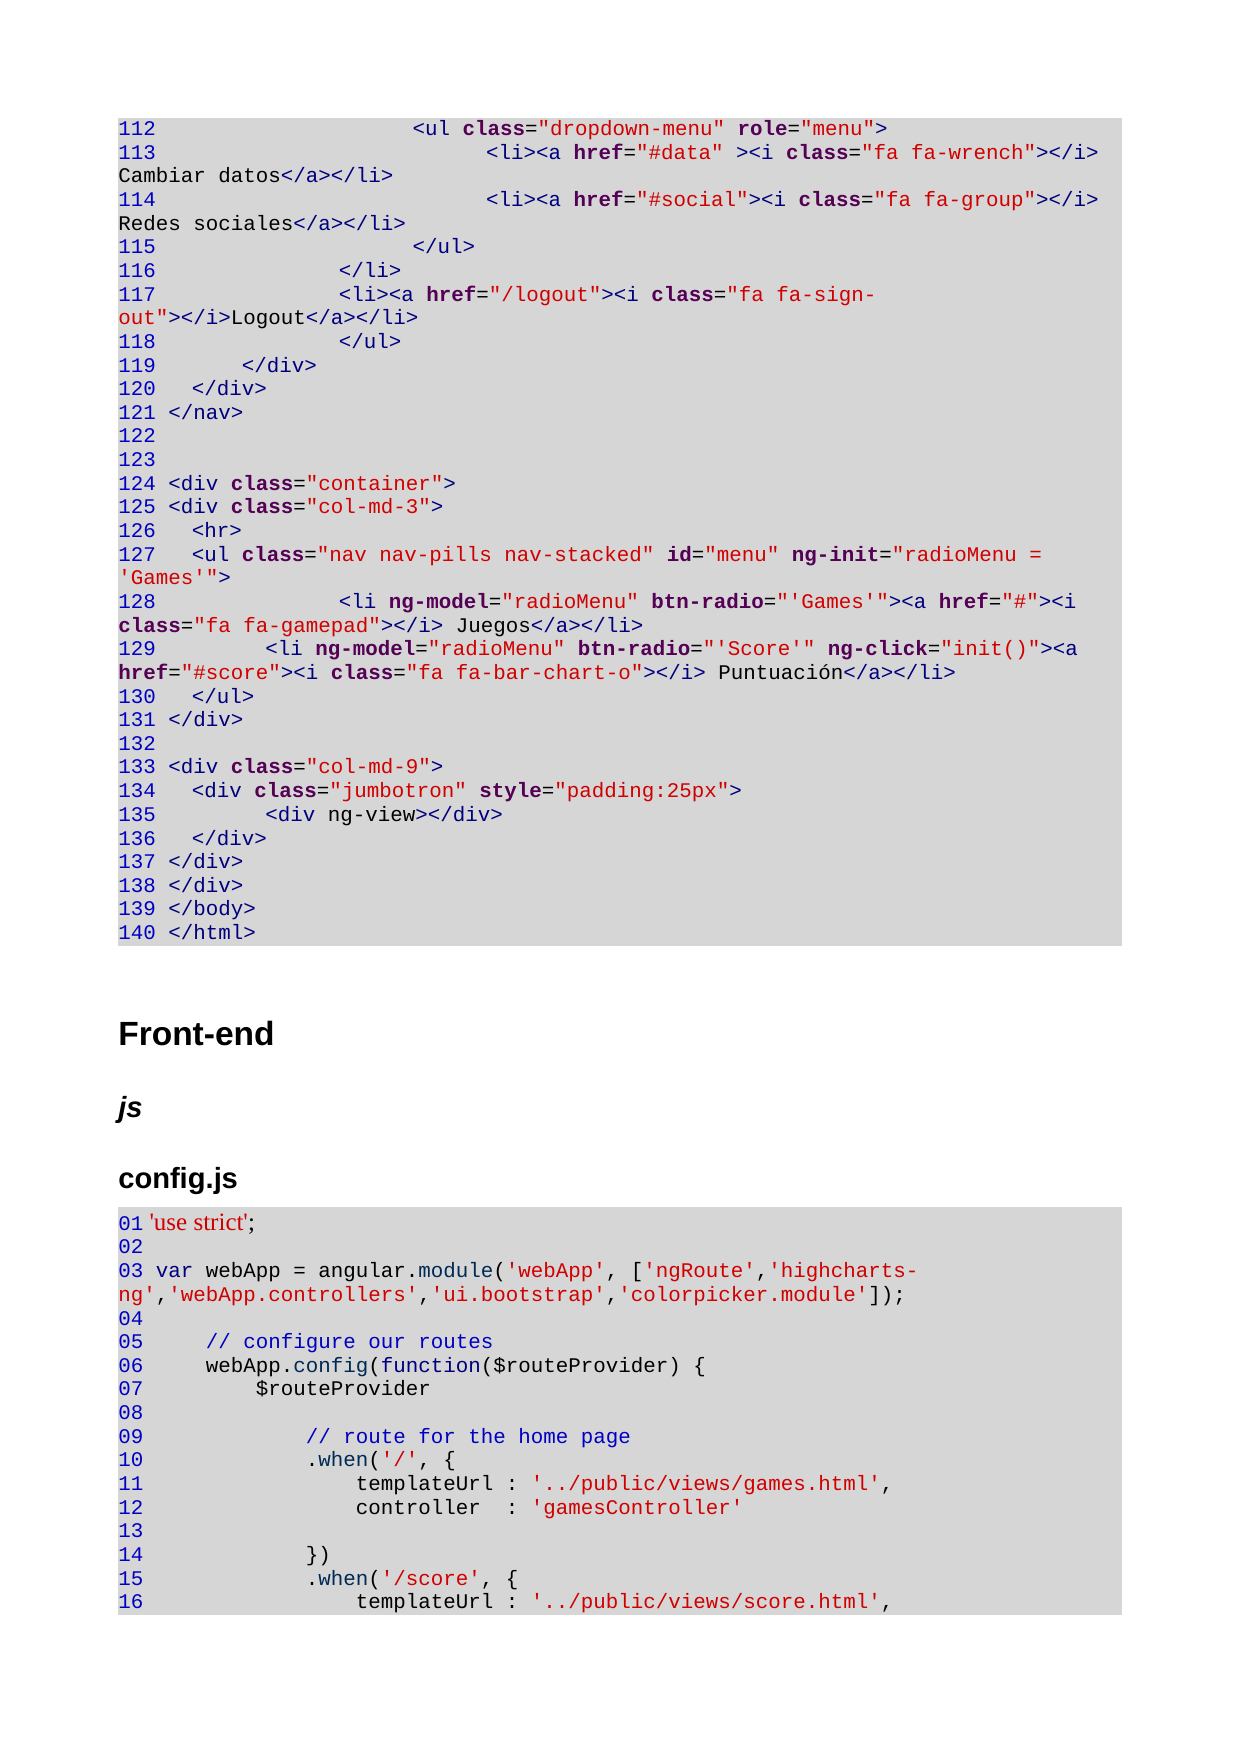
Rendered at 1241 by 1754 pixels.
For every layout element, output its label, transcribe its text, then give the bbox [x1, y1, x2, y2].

text 122 [118, 426, 1122, 449]
text 05 // configure our routes [118, 1331, 1122, 1355]
text 04 [118, 1307, 1122, 1331]
text 13 [118, 1520, 1122, 1544]
text 136 </div> [118, 827, 1122, 851]
text 134 <div class="jumbotron" style="padding:25px"> [118, 780, 1122, 804]
text 130 </ul> [118, 686, 1122, 709]
subtitle js [118, 1090, 1122, 1123]
text 137 </div> [118, 851, 1122, 875]
text 123 [118, 449, 1122, 473]
text 121 </nav> [118, 402, 1122, 426]
text 119 </div> [118, 354, 1122, 378]
text 131 </div> [118, 709, 1122, 733]
text 125 <div class="col-md-3"> [118, 496, 1122, 520]
text 135 <div ng-view></div> [118, 804, 1122, 827]
text 117 <li><a href="/logout"><i class="fa fa-sign-out"></i>Logout</a></li> [118, 284, 1122, 331]
text 129 <li ng-model="radioMenu" btn-radio="'Score'" ng-click="init()"><a href="#score"><i class="fa fa-bar-chart-o"></i> Puntuación</a></li> [118, 638, 1122, 686]
text 03 var webApp = angular.module('webApp', ['ngRoute','highcharts-ng','webApp.controllers','ui.bootstrap','colorpicker.module']); [118, 1260, 1122, 1307]
text 112 <ul class="dropdown-menu" role="menu"> [118, 118, 1122, 142]
subtitle Front-end [118, 1014, 1122, 1052]
text 11 templateUrl : '../public/views/games.html', [118, 1473, 1122, 1497]
text 140 </html> [118, 922, 1122, 946]
text 124 <div class="container"> [118, 473, 1122, 496]
text 116 </li> [118, 260, 1122, 284]
text 10 .when('/', { [118, 1449, 1122, 1473]
text 126 <hr> [118, 520, 1122, 544]
text 14 }) [118, 1544, 1122, 1568]
text 113 <li><a href="#data" ><i class="fa fa-wrench"></i> Cambiar datos</a></li> [118, 142, 1122, 189]
text 08 [118, 1402, 1122, 1426]
text 07 $routeProvider [118, 1378, 1122, 1402]
text 01 'use strict'; [118, 1207, 1122, 1237]
text 138 </div> [118, 875, 1122, 898]
text 16 templateUrl : '../public/views/score.html', [118, 1591, 1122, 1615]
text 114 <li><a href="#social"><i class="fa fa-group"></i> Redes sociales</a></li> [118, 189, 1122, 236]
text 133 <div class="col-md-9"> [118, 757, 1122, 780]
text 127 <ul class="nav nav-pills nav-stacked" id="menu" ng-init="radioMenu = 'Games'"> [118, 544, 1122, 591]
subtitle config.js [118, 1161, 1122, 1194]
text 15 .when('/score', { [118, 1568, 1122, 1591]
text 120 </div> [118, 378, 1122, 402]
text 118 </ul> [118, 331, 1122, 354]
text 06 webApp.config(function($routeProvider) { [118, 1355, 1122, 1378]
text 12 controller : 'gamesController' [118, 1497, 1122, 1520]
text 139 </body> [118, 898, 1122, 922]
text 128 <li ng-model="radioMenu" btn-radio="'Games'"><a href="#"><i class="fa fa-gamepad"></i> Juegos</a></li> [118, 591, 1122, 638]
text 09 // route for the home page [118, 1426, 1122, 1449]
text 115 </ul> [118, 236, 1122, 260]
text 132 [118, 733, 1122, 757]
text 02 [118, 1237, 1122, 1260]
